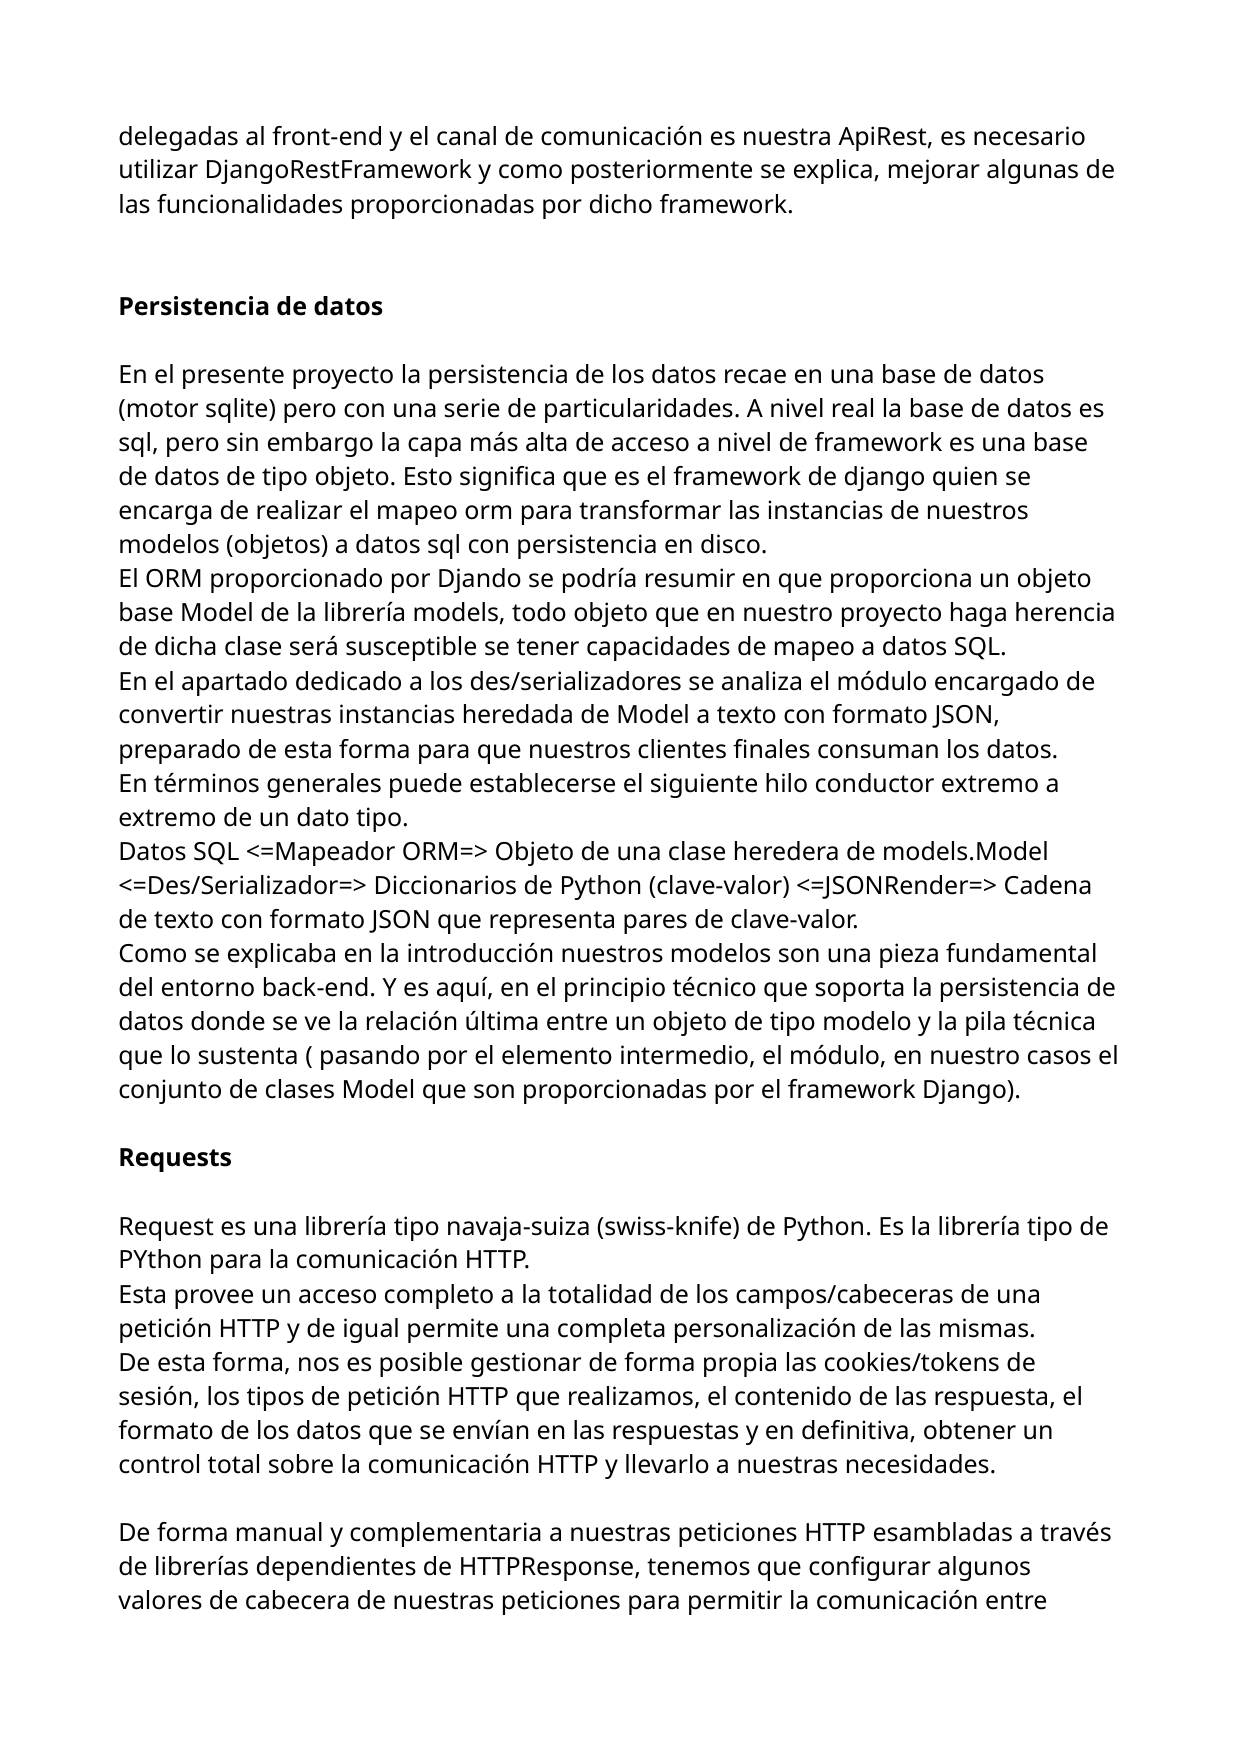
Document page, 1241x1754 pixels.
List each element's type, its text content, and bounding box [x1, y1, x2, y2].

text En términos generales puede establecerse el siguiente hilo conductor extremo a extremo de un dato tipo. [118, 765, 1122, 833]
text Requests [118, 1140, 1122, 1174]
text Esta provee un acceso completo a la totalidad de los campos/cabeceras de una petición HTTP y de igual permite una completa personalización de las mismas. [118, 1276, 1122, 1344]
text Request es una librería tipo navaja-suiza (swiss-knife) de Python. Es la librería tipo de PYthon para la comunicación HTTP. [118, 1208, 1122, 1276]
text En el presente proyecto la persistencia de los datos recae en una base de datos (motor sqlite) pero con una serie de particularidades. A nivel real la base de datos es sql, pero sin embargo la capa más alta de acceso a nivel de framework es una base de datos de tipo objeto. Esto significa que es el framework de django quien se encarga de realizar el mapeo orm para transformar las instancias de nuestros modelos (objetos) a datos sql con persistencia en disco. [118, 357, 1122, 561]
text Persistencia de datos [118, 288, 1122, 322]
text El ORM proporcionado por Djando se podría resumir en que proporciona un objeto base Model de la librería models, todo objeto que en nuestro proyecto haga herencia de dicha clase será susceptible se tener capacidades de mapeo a datos SQL. [118, 561, 1122, 663]
text De esta forma, nos es posible gestionar de forma propia las cookies/tokens de sesión, los tipos de petición HTTP que realizamos, el contenido de las respuesta, el formato de los datos que se envían en las respuestas y en definitiva, obtener un control total sobre la comunicación HTTP y llevarlo a nuestras necesidades. [118, 1344, 1122, 1481]
text Datos SQL <=Mapeador ORM=> Objeto de una clase heredera de models.Model <=Des/Serializador=> Diccionarios de Python (clave-valor) <=JSONRender=> Cadena de texto con formato JSON que representa pares de clave-valor. [118, 833, 1122, 936]
text delegadas al front-end y el canal de comunicación es nuestra ApiRest, es necesario utilizar DjangoRestFramework y como posteriormente se explica, mejorar algunas de las funcionalidades proporcionadas por dicho framework. [118, 118, 1122, 220]
text En el apartado dedicado a los des/serializadores se analiza el módulo encargado de convertir nuestras instancias heredada de Model a texto con formato JSON, preparado de esta forma para que nuestros clientes finales consuman los datos. [118, 663, 1122, 765]
text De forma manual y complementaria a nuestras peticiones HTTP esambladas a través de librerías dependientes de HTTPResponse, tenemos que configurar algunos valores de cabecera de nuestras peticiones para permitir la comunicación entre [118, 1515, 1122, 1617]
text Como se explicaba en la introducción nuestros modelos son una pieza fundamental del entorno back-end. Y es aquí, en el principio técnico que soporta la persistencia de datos donde se ve la relación última entre un objeto de tipo modelo y la pila técnica que lo sustenta ( pasando por el elemento intermedio, el módulo, en nuestro casos el conjunto de clases Model que son proporcionadas por el framework Django). [118, 936, 1122, 1106]
